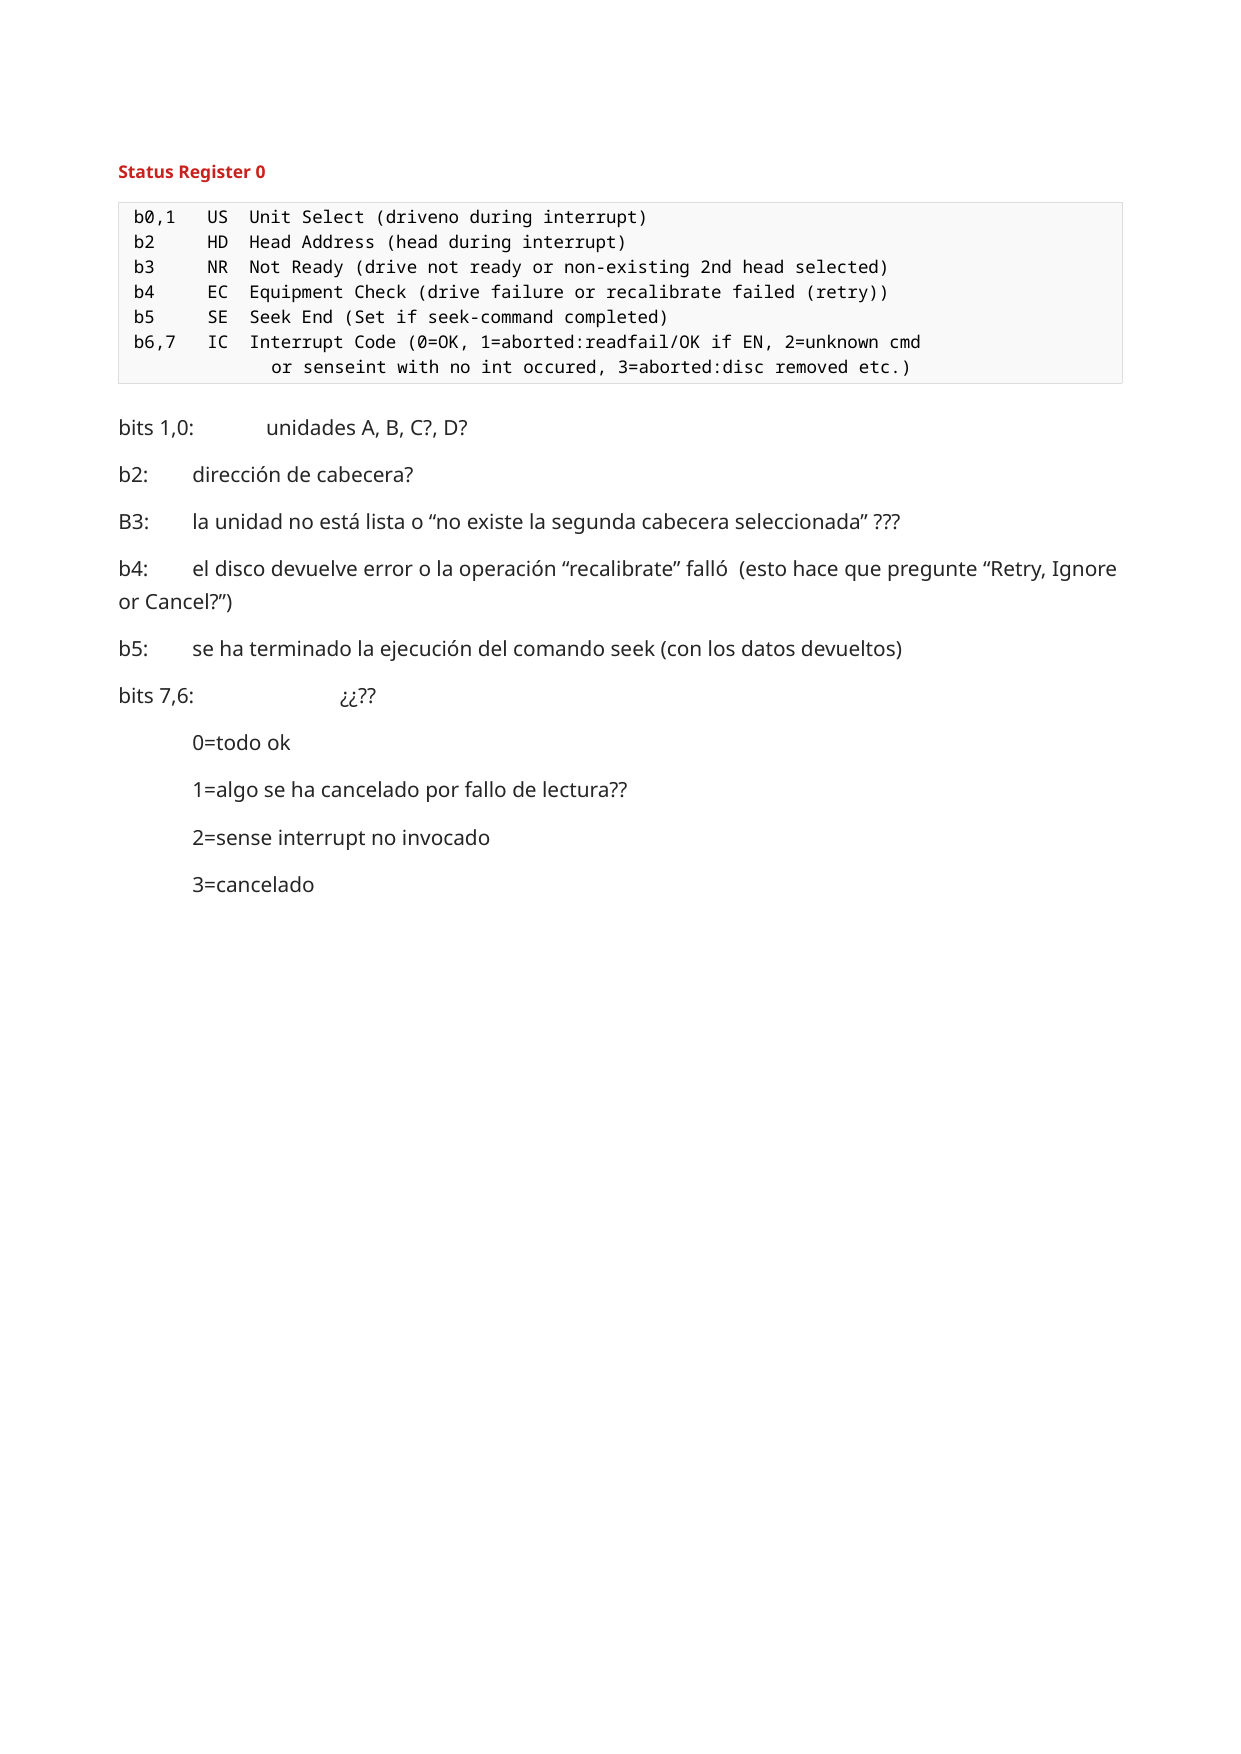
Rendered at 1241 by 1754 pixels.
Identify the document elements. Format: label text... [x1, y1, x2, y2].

text b3 NR Not Ready (drive not ready or non-existing 2nd head selected) [119, 252, 1122, 277]
text b2: dirección de cabecera? [118, 460, 1122, 488]
text bits 7,6: ¿¿?? [118, 681, 1122, 709]
text Status Register 0 [118, 160, 1122, 184]
text 3=cancelado [118, 870, 1122, 898]
text or senseint with no int occured, 3=aborted:disc removed etc.) [119, 352, 1122, 383]
text B3: la unidad no está lista o “no existe la segunda cabecera seleccionada” ??? [118, 507, 1122, 535]
text b5 SE Seek End (Set if seek-command completed) [119, 302, 1122, 327]
text b4: el disco devuelve error o la operación “recalibrate” falló (esto hace que pregunte “Retry, Ignore or Cancel?”) [118, 554, 1122, 615]
text b2 HD Head Address (head during interrupt) [119, 227, 1122, 252]
text b0,1 US Unit Select (driveno during interrupt) [119, 203, 1122, 227]
text 2=sense interrupt no invocado [118, 823, 1122, 851]
text b6,7 IC Interrupt Code (0=OK, 1=aborted:readfail/OK if EN, 2=unknown cmd [119, 327, 1122, 352]
text 1=algo se ha cancelado por fallo de lectura?? [118, 776, 1122, 804]
text b4 EC Equipment Check (drive failure or recalibrate failed (retry)) [119, 277, 1122, 302]
text bits 1,0: unidades A, B, C?, D? [118, 413, 1122, 441]
text 0=todo ok [118, 728, 1122, 757]
text b5: se ha terminado la ejecución del comando seek (con los datos devueltos) [118, 634, 1122, 662]
